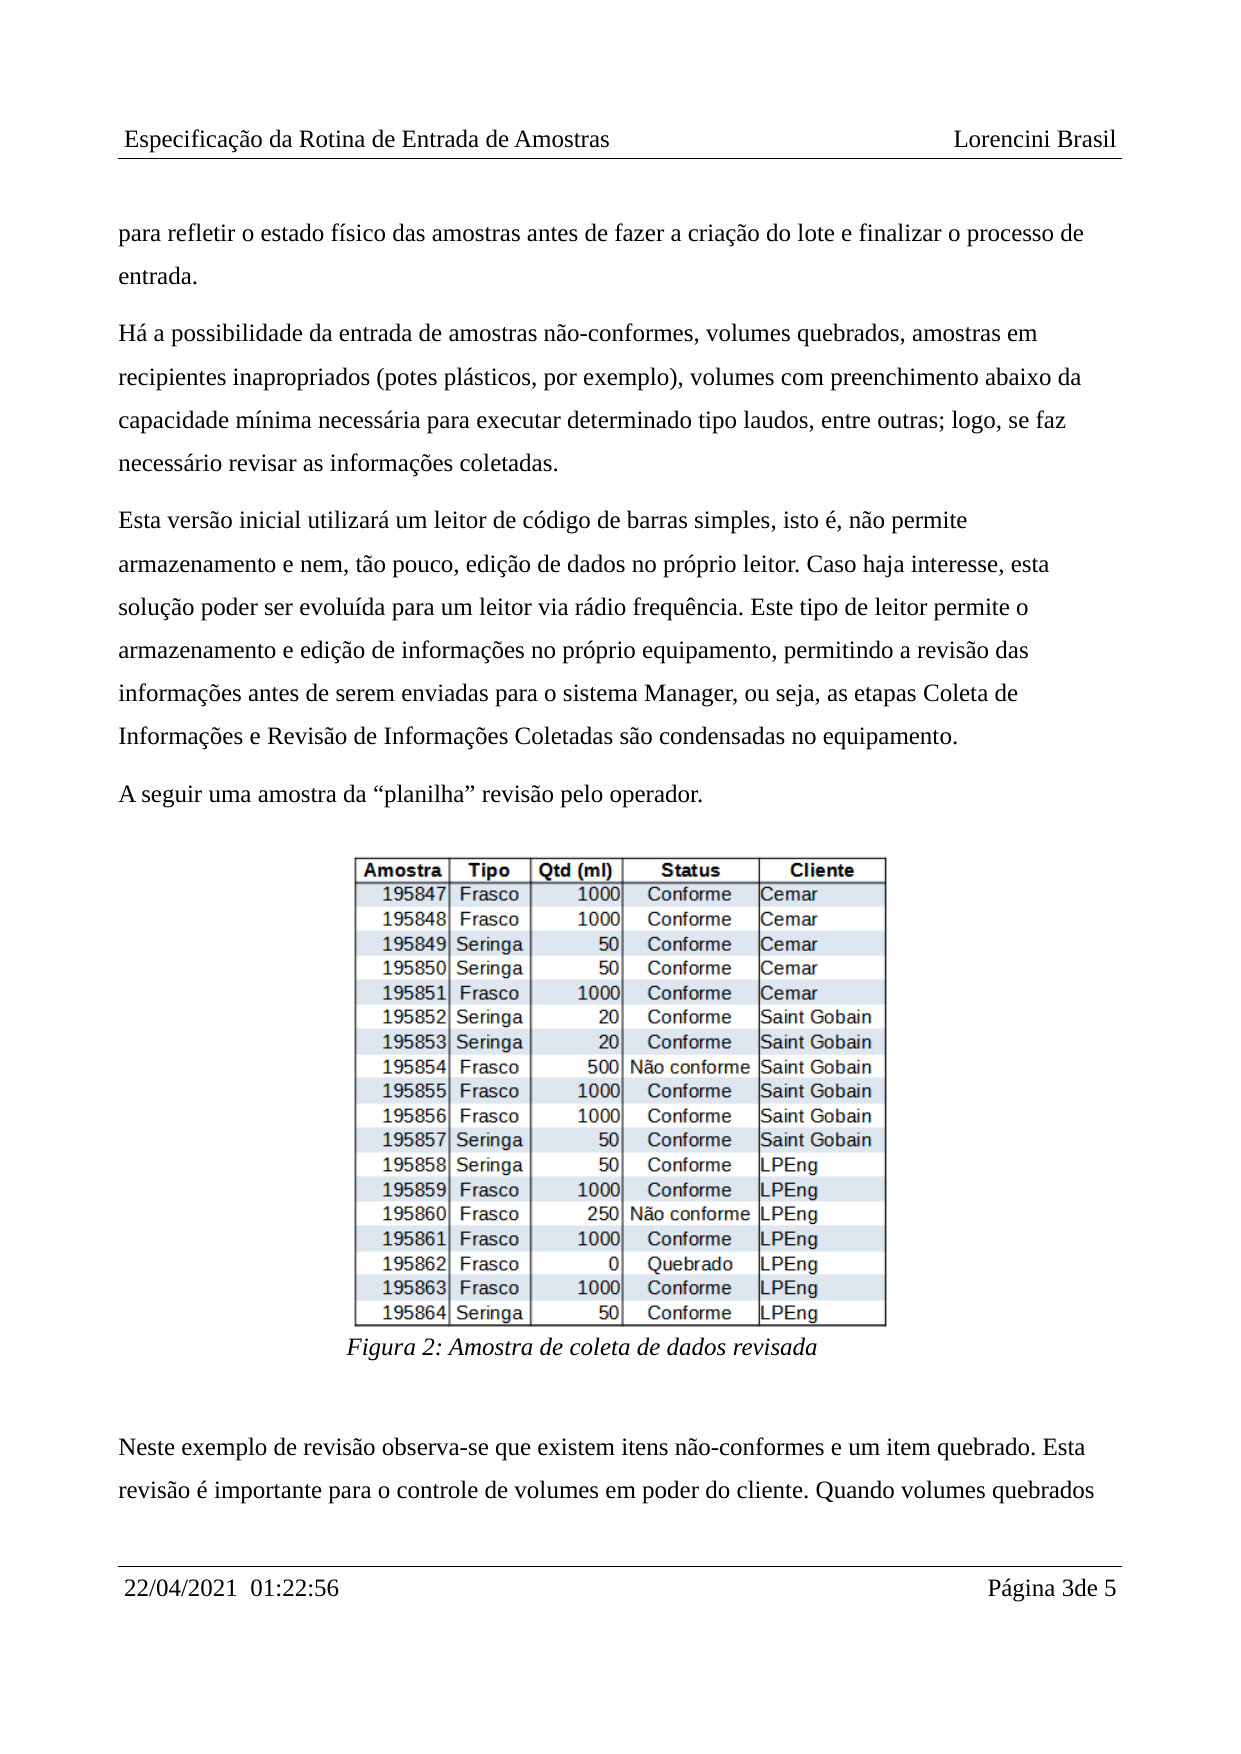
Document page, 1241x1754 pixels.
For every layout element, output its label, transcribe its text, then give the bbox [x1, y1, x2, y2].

picture [346, 849, 894, 1332]
text Há a possibilidade da entrada de amostras não-conformes, volumes quebrados, amostras em recipientes inapropriados (potes plásticos, por exemplo), volumes com preenchimento abaixo da capacidade mínima necessária para executar determinado tipo laudos, entre outras; logo, se faz necessário revisar as informações coletadas. [118, 318, 1122, 477]
text Figura 2: Amostra de coleta de dados revisada [346, 1332, 894, 1360]
text para refletir o estado físico das amostras antes de fazer a criação do lote e finalizar o processo de entrada. [118, 218, 1122, 289]
text Neste exemplo de revisão observa-se que existem itens não-conformes e um item quebrado. Esta revisão é importante para o controle de volumes em poder do cliente. Quando volumes quebrados [118, 1432, 1122, 1504]
text Esta versão inicial utilizará um leitor de código de barras simples, isto é, não permite armazenamento e nem, tão pouco, edição de dados no próprio leitor. Caso haja interesse, esta solução poder ser evoluída para um leitor via rádio frequência. Este tipo de leitor permite o armazenamento e edição de informações no próprio equipamento, permitindo a revisão das informações antes de serem enviadas para o sistema Manager, ou seja, as etapas Coleta de Informações e Revisão de Informações Coletadas são condensadas no equipamento. [118, 506, 1122, 750]
text A seguir uma amostra da “planilha” revisão pelo operador. [118, 779, 1122, 808]
